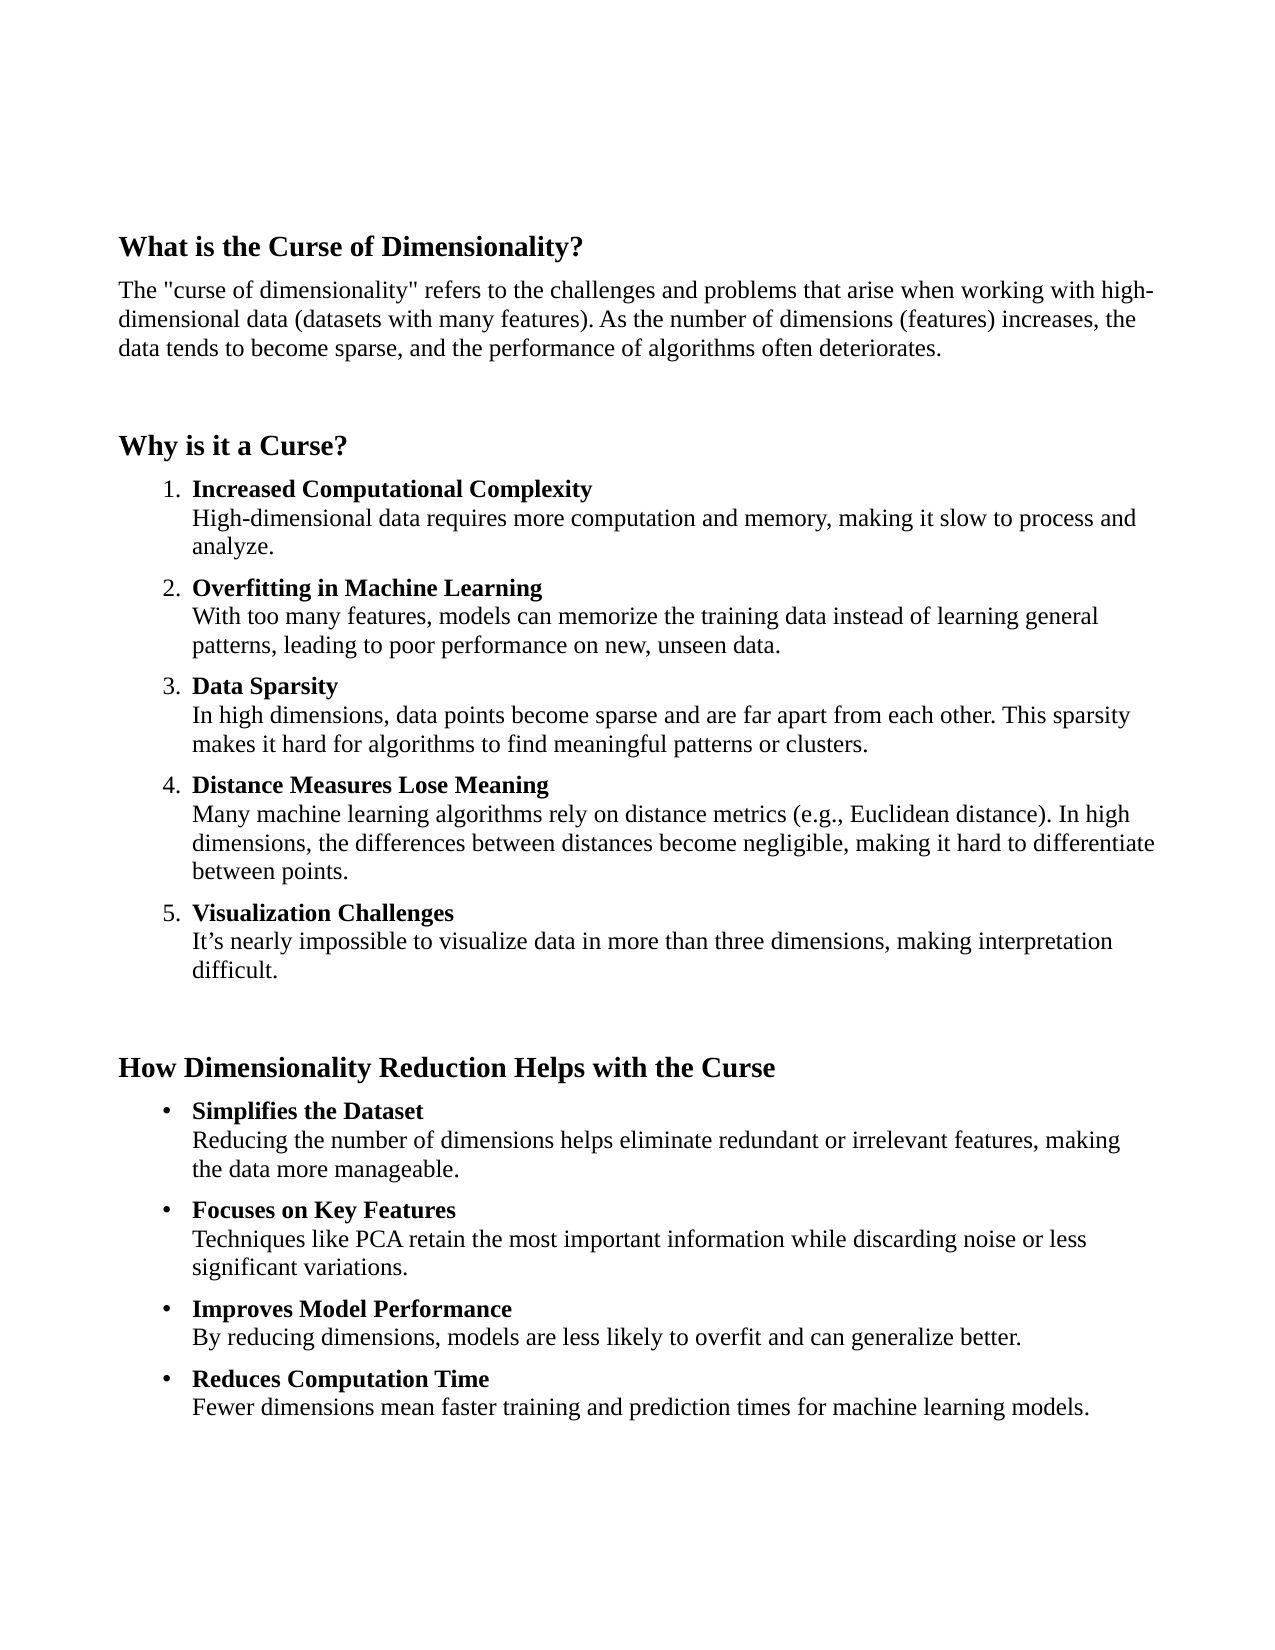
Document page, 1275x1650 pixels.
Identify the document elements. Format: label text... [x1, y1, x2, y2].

list Overfitting in Machine Learning With too many features, models can memorize the training data instead of learning general patterns, leading to poor performance on new, unseen data. [162, 573, 1157, 659]
list Increased Computational Complexity High-dimensional data requires more computation and memory, making it slow to process and analyze. [162, 474, 1157, 560]
list Reduces Computation Time Fewer dimensions mean faster training and prediction times for machine learning models. [162, 1364, 1157, 1421]
text The "curse of dimensionality" refers to the challenges and problems that arise when working with high-dimensional data (datasets with many features). As the number of dimensions (features) increases, the data tends to become sparse, and the performance of algorithms often deteriorates. [118, 275, 1157, 362]
list Visualization Challenges It’s nearly impossible to visualize data in more than three dimensions, making interpretation difficult. [162, 898, 1157, 984]
list Simplifies the Dataset Reducing the number of dimensions helps eliminate redundant or irrelevant features, making the data more manageable. [162, 1096, 1157, 1182]
subtitle What is the Curse of Dimensionality? [118, 229, 1157, 263]
list Data Sparsity In high dimensions, data points become sparse and are far apart from each other. This sparsity makes it hard for algorithms to find meaningful patterns or clusters. [162, 671, 1157, 758]
list Focuses on Key Features Techniques like PCA retain the most important information while discarding noise or less significant variations. [162, 1195, 1157, 1281]
subtitle How Dimensionality Reduction Helps with the Curse [118, 1050, 1157, 1084]
list Improves Model Performance By reducing dimensions, models are less likely to overfit and can generalize better. [162, 1294, 1157, 1351]
subtitle Why is it a Curse? [118, 428, 1157, 461]
list Distance Measures Lose Meaning Many machine learning algorithms rely on distance metrics (e.g., Euclidean distance). In high dimensions, the differences between distances become negligible, making it hard to differentiate between points. [162, 770, 1157, 885]
